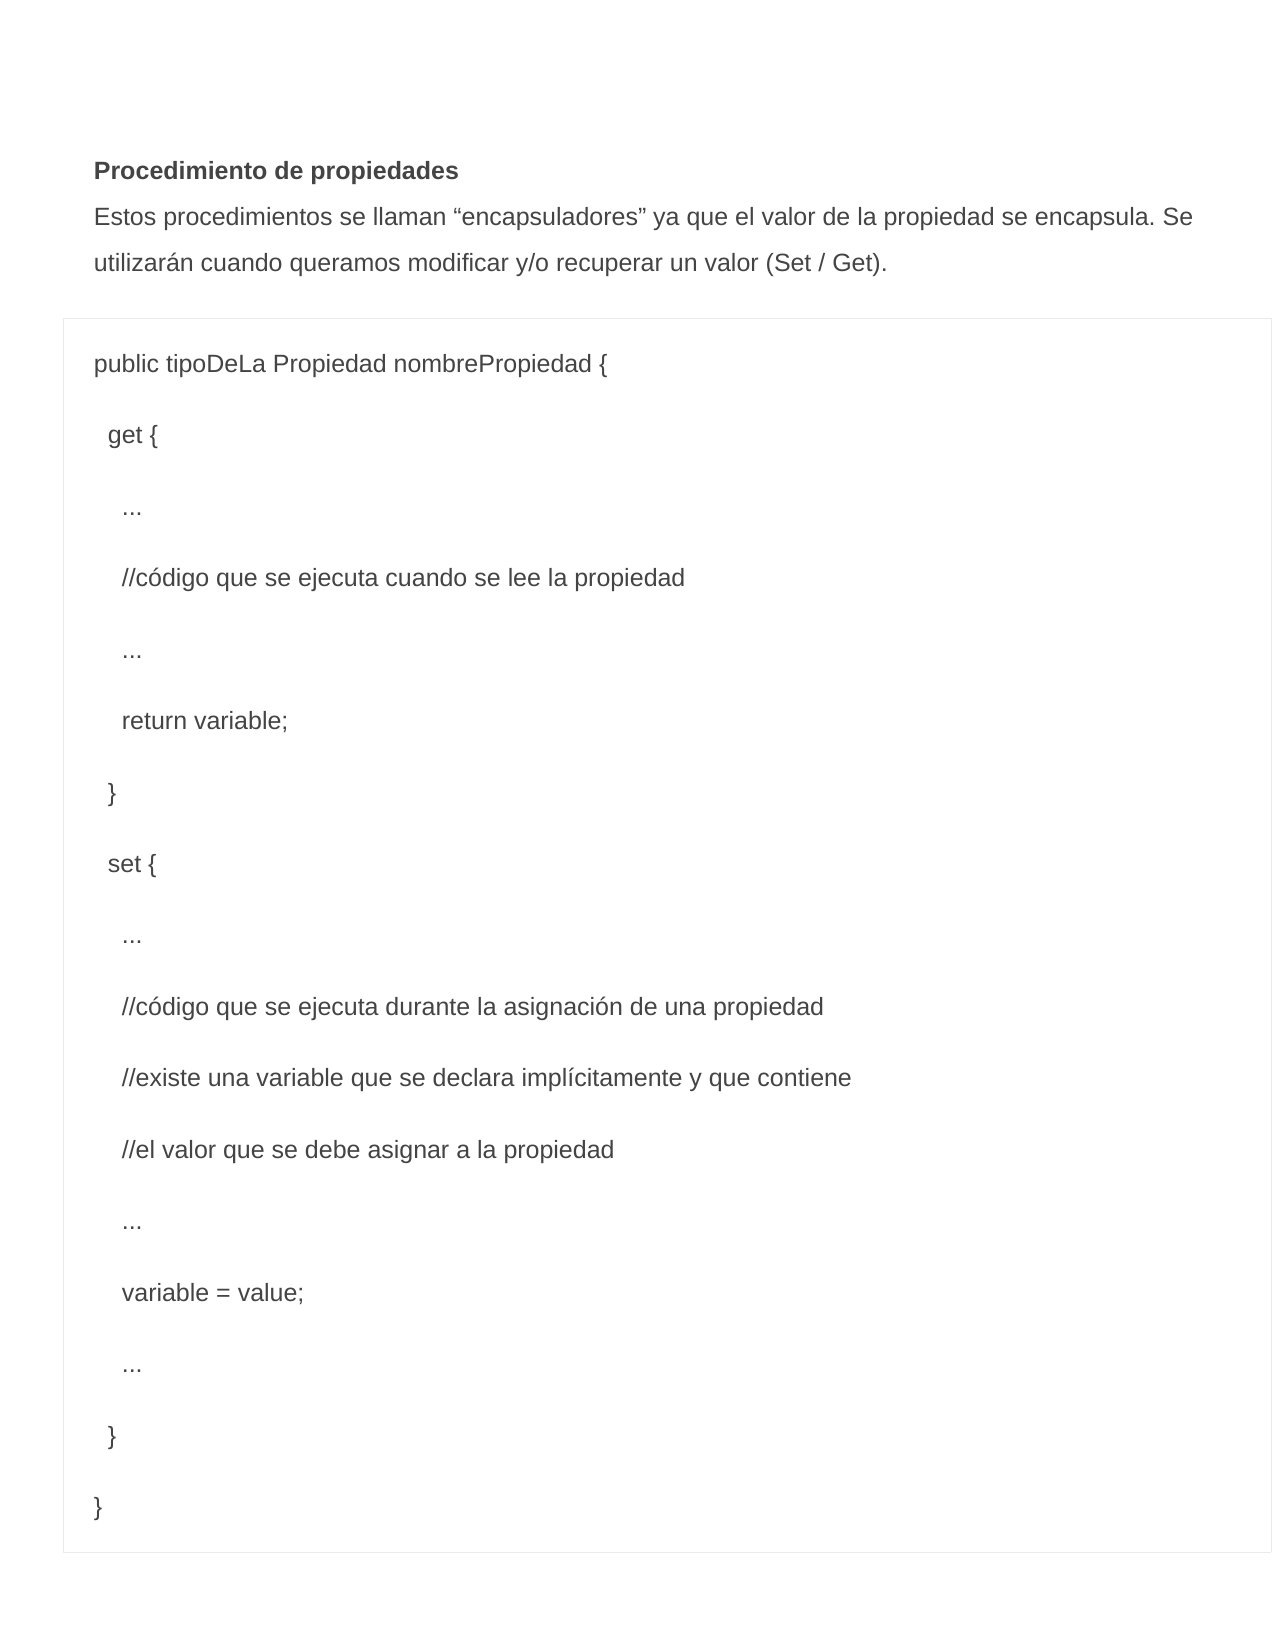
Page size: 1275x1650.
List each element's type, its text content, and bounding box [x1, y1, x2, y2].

text //el valor que se debe asignar a la propiedad [64, 1103, 1271, 1164]
text //código que se ejecuta cuando se lee la propiedad [64, 532, 1271, 592]
text variable = value; [64, 1246, 1271, 1307]
text Estos procedimientos se llaman “encapsuladores” ya que el valor de la propiedad se encapsula. Se utilizarán cuando queramos modificar y/o recuperar un valor (Set / Get). [94, 202, 1239, 277]
text ... [64, 603, 1271, 663]
text public tipoDeLa Propiedad nombrePropiedad { [64, 319, 1271, 378]
text ... [64, 889, 1271, 949]
text set { [64, 818, 1271, 878]
text ... [64, 460, 1271, 521]
text Procedimiento de propiedades [94, 156, 1239, 185]
text } [64, 1389, 1271, 1449]
text } [64, 1461, 1271, 1552]
text } [64, 746, 1271, 806]
text //código que se ejecuta durante la asignación de una propiedad [64, 961, 1271, 1021]
text //existe una variable que se declara implícitamente y que contiene [64, 1032, 1271, 1092]
text get { [64, 389, 1271, 449]
text ... [64, 1318, 1271, 1378]
text ... [64, 1175, 1271, 1235]
text return variable; [64, 675, 1271, 735]
